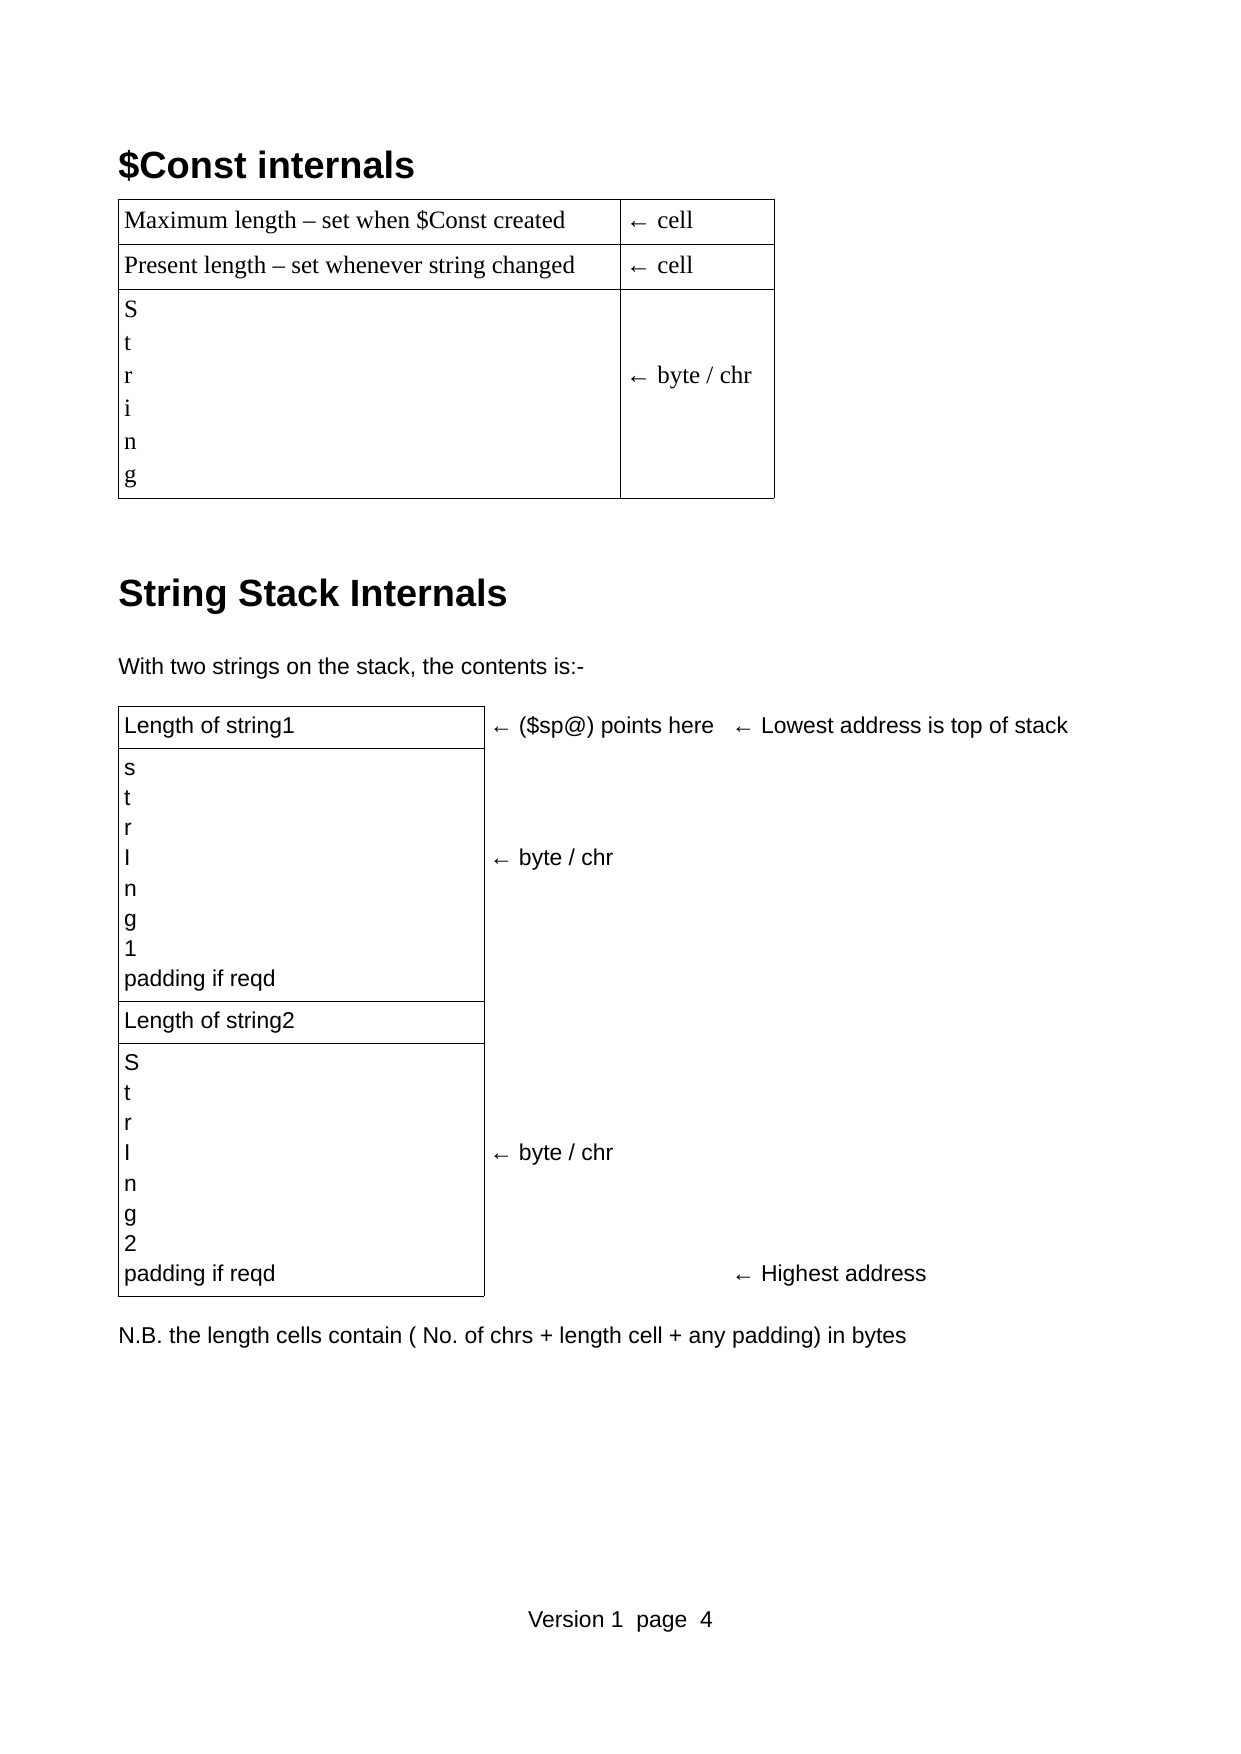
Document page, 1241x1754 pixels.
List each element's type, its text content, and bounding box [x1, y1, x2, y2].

table_cell S t r i n g [119, 290, 620, 498]
table_cell ← byte / chr [621, 290, 774, 498]
text N.B. the length cells contain ( No. of chrs + length cell + any padding) in bytes [118, 1322, 1122, 1349]
table_header Length of string1 [119, 707, 484, 748]
table_cell S t r I n g 2 padding if reqd [119, 1044, 484, 1296]
table_cell ← byte / chr [485, 748, 726, 1001]
text With two strings on the stack, the contents is:- [118, 653, 1122, 680]
table_header ← ($sp@) points here [485, 706, 726, 748]
table_header ← cell [621, 200, 774, 244]
subtitle String Stack Internals [118, 571, 1122, 614]
table_header ← Lowest address is top of stack [726, 706, 1098, 748]
table_cell Present length – set whenever string changed [119, 245, 620, 288]
table_cell ← byte / chr [485, 1043, 726, 1296]
subtitle $Const internals [118, 143, 1122, 187]
table_header Maximum length – set when $Const created [119, 200, 620, 244]
table_cell [726, 1001, 1098, 1043]
table_cell ← Highest address [726, 1043, 1098, 1296]
table_cell Length of string2 [119, 1002, 484, 1043]
table_cell ← cell [621, 245, 774, 288]
table_cell [485, 1001, 726, 1043]
table_cell [726, 748, 1098, 1001]
table_cell s t r I n g 1 padding if reqd [119, 749, 484, 1001]
